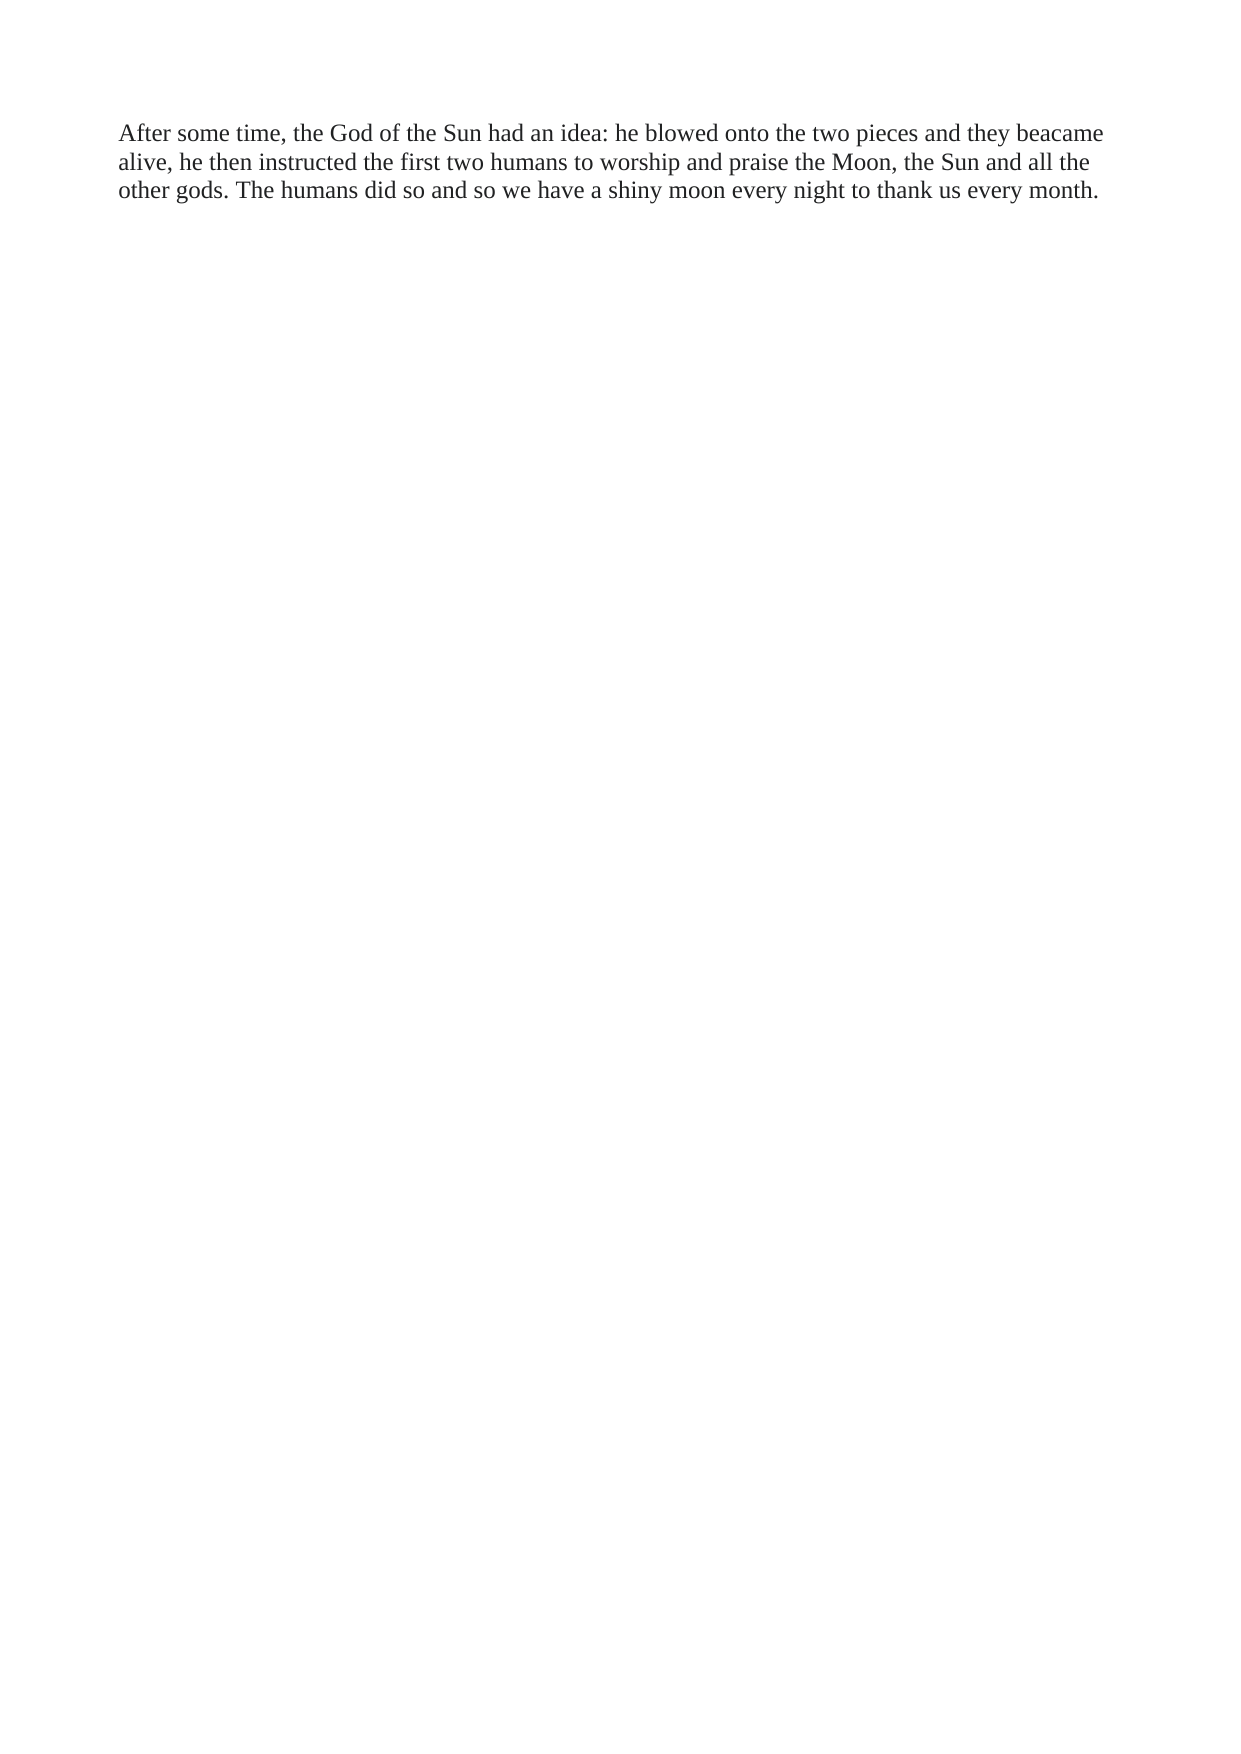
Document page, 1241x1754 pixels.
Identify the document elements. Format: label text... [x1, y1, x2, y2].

text After some time, the God of the Sun had an idea: he blowed onto the two pieces and they beacame alive, he then instructed the first two humans to worship and praise the Moon, the Sun and all the other gods. The humans did so and so we have a shiny moon every night to thank us every month. [118, 118, 1122, 204]
